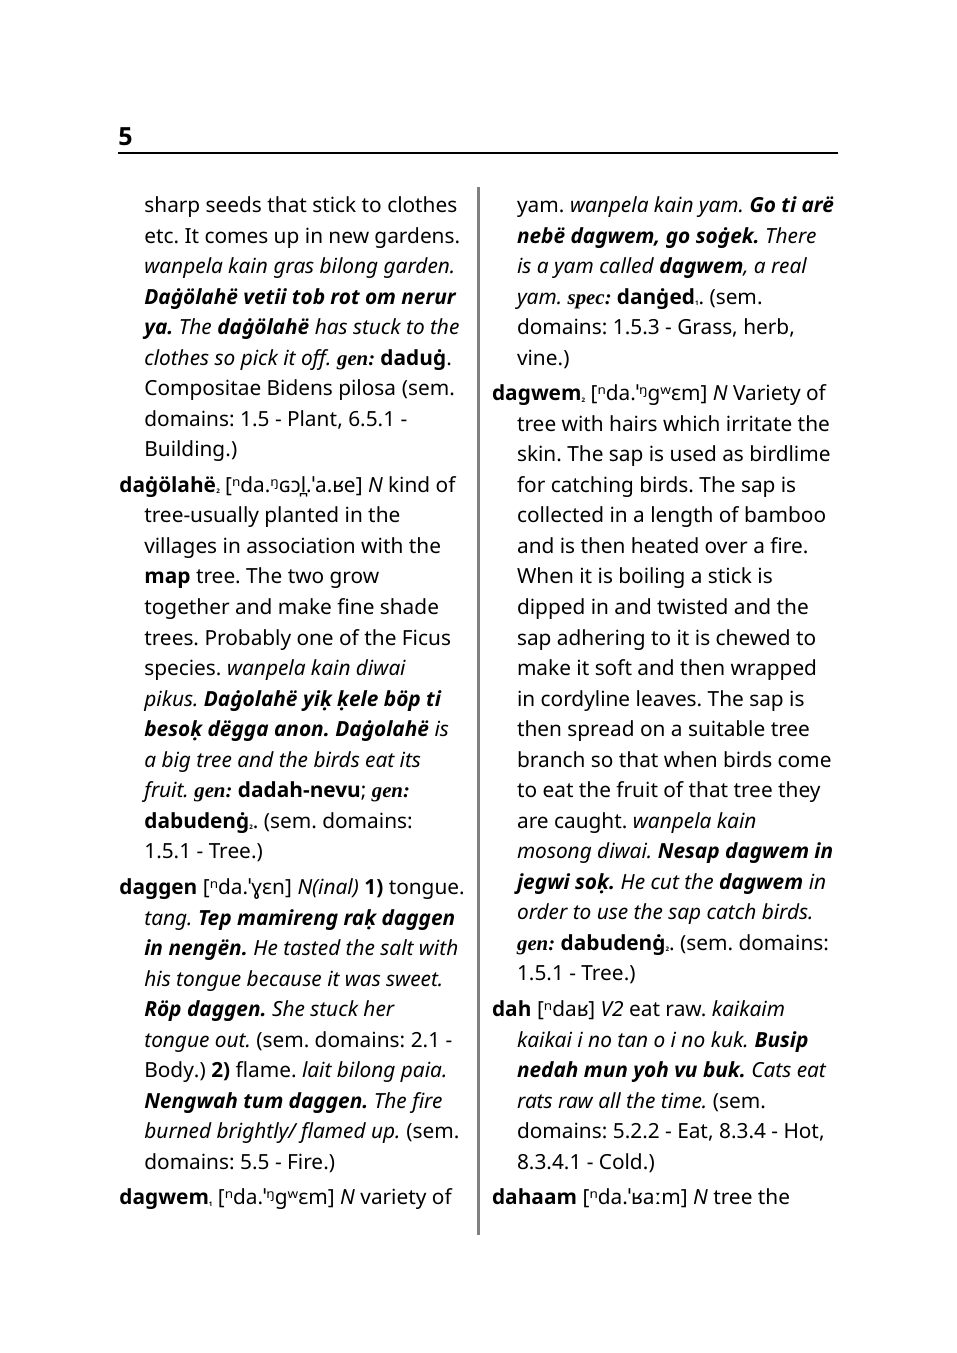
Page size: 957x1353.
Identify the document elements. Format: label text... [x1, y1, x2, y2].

text daġölahë2 [ⁿda.ᵑɢɔl̪.ˈa.ʁe] N kind of tree-usually planted in the villages in association with the map tree. The two grow together and make fine shade trees. Probably one of the Ficus species. wanpela kain diwai pikus. Daġolahë yiḳ ḳele böp ti besoḳ dëgga anon. Daġolahë is a big tree and the birds eat its fruit. gen: dadah-nevu; gen: dabudenġ2. (sem. domains: 1.5.1 - Tree.) [119, 467, 465, 869]
text dagwem2 [ⁿda.ˈᵑɡʷɛm] N Variety of tree with hairs which irritate the skin. The sap is used as birdlime for catching birds. The sap is collected in a length of bamboo and is then heated over a fire. When it is boiling a stick is dipped in and twisted and the sap adhering to it is chewed to make it soft and then wrapped in cordyline leaves. The sap is then spread on a suitable tree branch so that when birds come to eat the fruit of that tree they are caught. wanpela kain mosong diwai. Nesap dagwem in jegwi soḳ. He cut the dagwem in order to use the sap catch birds. gen: dabudenġ2. (sem. domains: 1.5.1 - Tree.) [492, 375, 837, 991]
text dahaam [ⁿda.ˈʁaːm] N tree the [492, 1179, 837, 1215]
text daggen [ⁿda.ˈɣɛn] N(inal) 1) tongue. tang. Tep mamireng raḳ daggen in nengën. He tasted the salt with his tongue because it was sweet. Röp daggen. She stuck her tongue out. (sem. domains: 2.1 - Body.) 2) flame. lait bilong paia. Nengwah tum daggen. The fire burned brightly/ flamed up. (sem. domains: 5.5 - Fire.) [119, 869, 465, 1179]
text dah [ⁿdaʁ] V2 eat raw. kaikaim kaikai i no tan o i no kuk. Busip nedah mun yoh vu buk. Cats eat rats raw all the time. (sem. domains: 5.2.2 - Eat, 8.3.4 - Hot, 8.3.4.1 - Cold.) [492, 991, 837, 1179]
text dagwem1 [ⁿda.ˈᵑɡʷɛm] N variety of [119, 1179, 465, 1215]
text sharp seeds that stick to clothes etc. It comes up in new gardens. wanpela kain gras bilong garden. Daġölahë vetii tob rot om nerur ya. The daġölahë has stuck to the clothes so pick it off. gen: daduġ. Compositae Bidens pilosa (sem. domains: 1.5 - Plant, 6.5.1 - Building.) [119, 188, 465, 467]
text yam. wanpela kain yam. Go ti arë nebë dagwem, go soġek. There is a yam called dagwem, a real yam. spec: danġed1. (sem. domains: 1.5.3 - Grass, herb, vine.) [492, 188, 837, 375]
